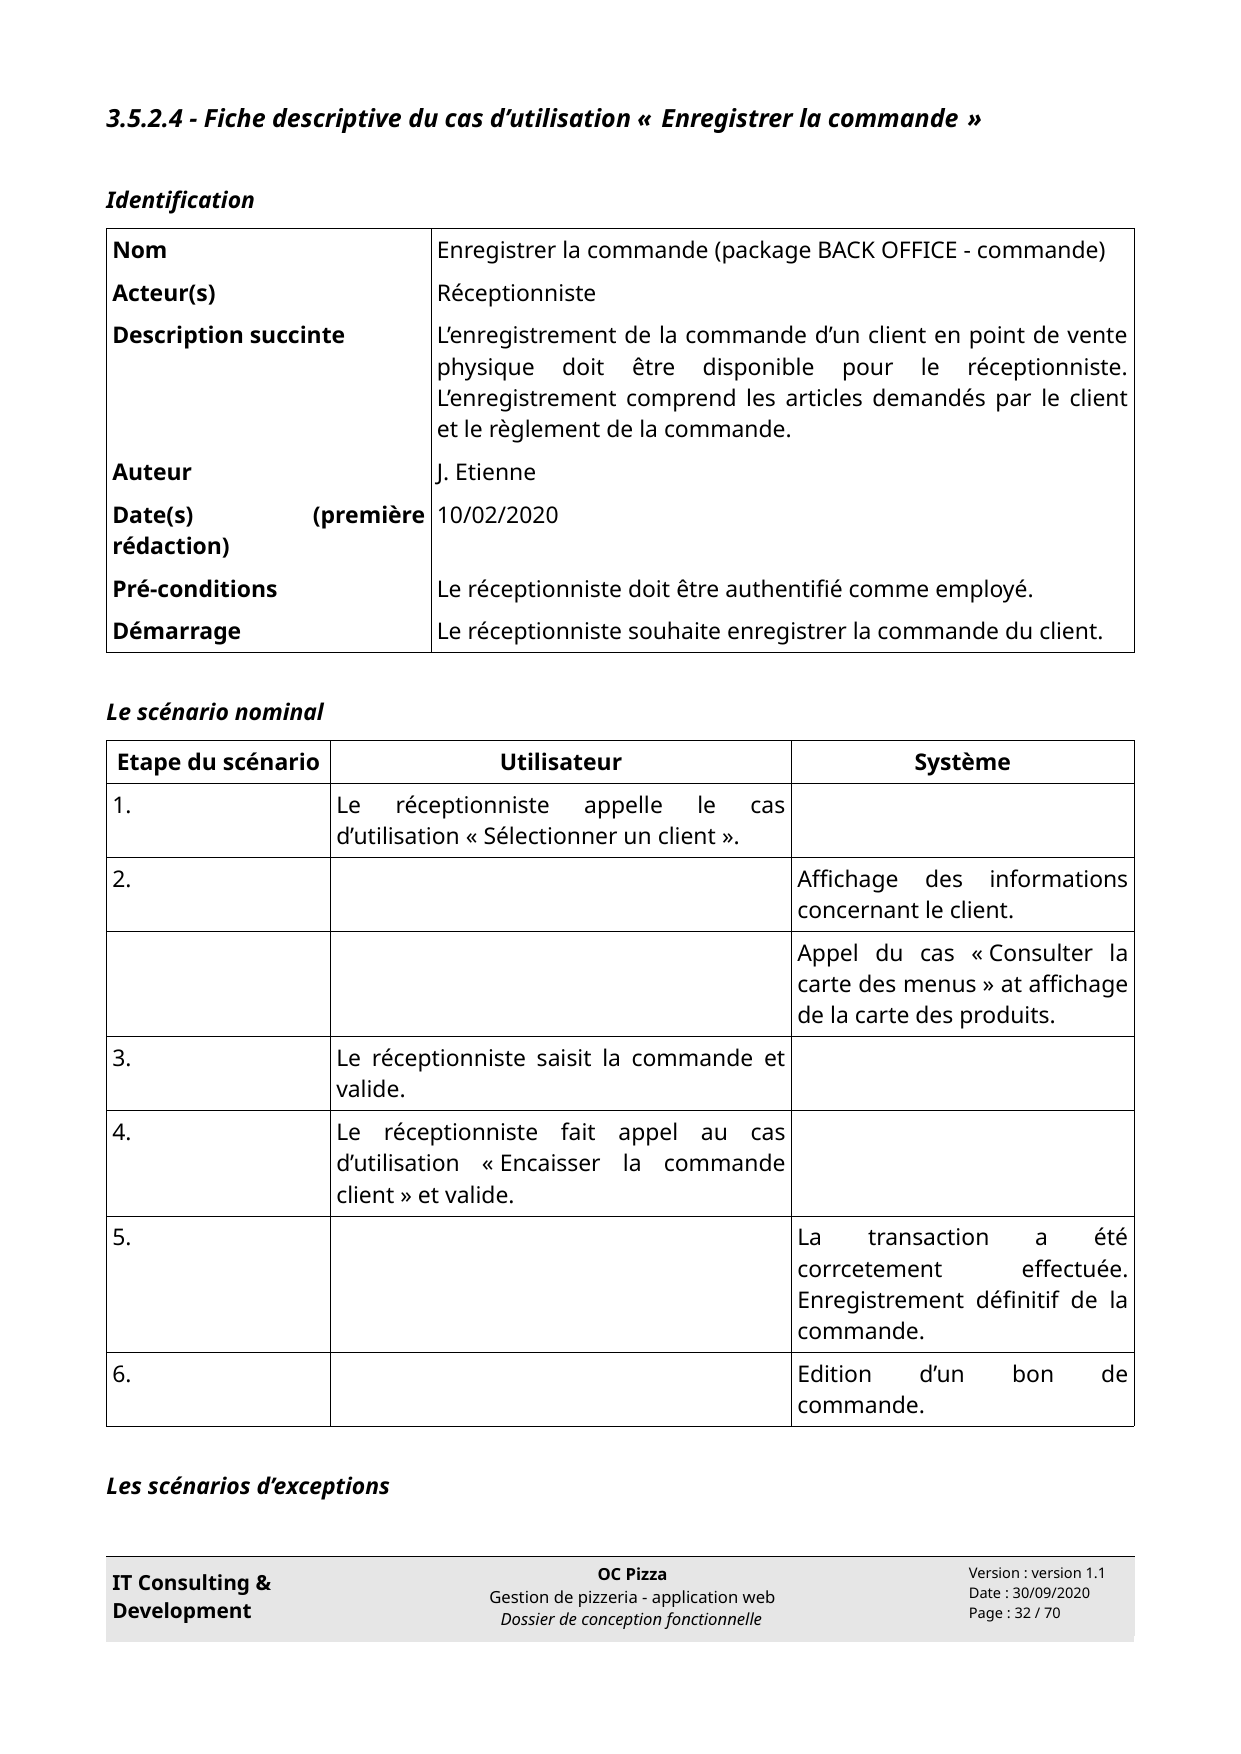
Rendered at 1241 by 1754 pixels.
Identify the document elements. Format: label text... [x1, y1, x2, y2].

table_cell Edition d’un bon de commande. [792, 1353, 1134, 1426]
table_cell 4. [107, 1111, 330, 1216]
table_cell 1. [107, 784, 330, 857]
table_header Système [792, 741, 1134, 783]
table_cell Démarrage [107, 610, 431, 652]
table_cell [107, 932, 330, 1036]
table_cell Auteur [107, 450, 431, 493]
table_cell Date(s) (première rédaction) [107, 493, 431, 567]
table_cell Affichage des informations concernant le client. [792, 858, 1134, 931]
table_header Enregistrer la commande (package BACK OFFICE - commande) [432, 229, 1134, 271]
table_cell Acteur(s) [107, 271, 431, 314]
table_cell Le réceptionniste fait appel au cas d’utilisation « Encaisser la commande client » et valide. [331, 1111, 791, 1216]
table_cell 2. [107, 858, 330, 931]
table_cell Description succinte [107, 314, 431, 450]
table_cell Réceptionniste [432, 271, 1134, 314]
table_header Nom [107, 229, 431, 271]
text Le scénario nominal [106, 696, 1134, 727]
text Identification [106, 184, 1134, 216]
table_cell Le réceptionniste appelle le cas d’utilisation « Sélectionner un client ». [331, 784, 791, 857]
table_cell Le réceptionniste doit être authentifié comme employé. [432, 567, 1134, 609]
subtitle Fiche descriptive du cas d’utilisation « Enregistrer la commande » [106, 100, 1134, 134]
table_cell [331, 932, 791, 1036]
table_header Etape du scénario [107, 741, 330, 783]
table_cell La transaction a été corrcetement effectuée. Enregistrement définitif de la commande. [792, 1217, 1134, 1352]
text Les scénarios d’exceptions [106, 1470, 1134, 1501]
table_cell [792, 784, 1134, 857]
table_cell 10/02/2020 [432, 493, 1134, 567]
table_cell Le réceptionniste saisit la commande et valide. [331, 1037, 791, 1110]
table_cell 6. [107, 1353, 330, 1426]
table_cell [792, 1037, 1134, 1110]
table_cell 5. [107, 1217, 330, 1352]
table_cell Appel du cas « Consulter la carte des menus » at affichage de la carte des produits. [792, 932, 1134, 1036]
table_header Utilisateur [331, 741, 791, 783]
table_cell L’enregistrement de la commande d’un client en point de vente physique doit être disponible pour le réceptionniste. L’enregistrement comprend les articles demandés par le client et le règlement de la commande. [432, 314, 1134, 450]
table_cell Le réceptionniste souhaite enregistrer la commande du client. [432, 610, 1134, 652]
table_cell [331, 858, 791, 931]
table_cell [331, 1353, 791, 1426]
table_cell J. Etienne [432, 450, 1134, 493]
table_cell [792, 1111, 1134, 1216]
table_cell Pré-conditions [107, 567, 431, 609]
table_cell 3. [107, 1037, 330, 1110]
table_cell [331, 1217, 791, 1352]
